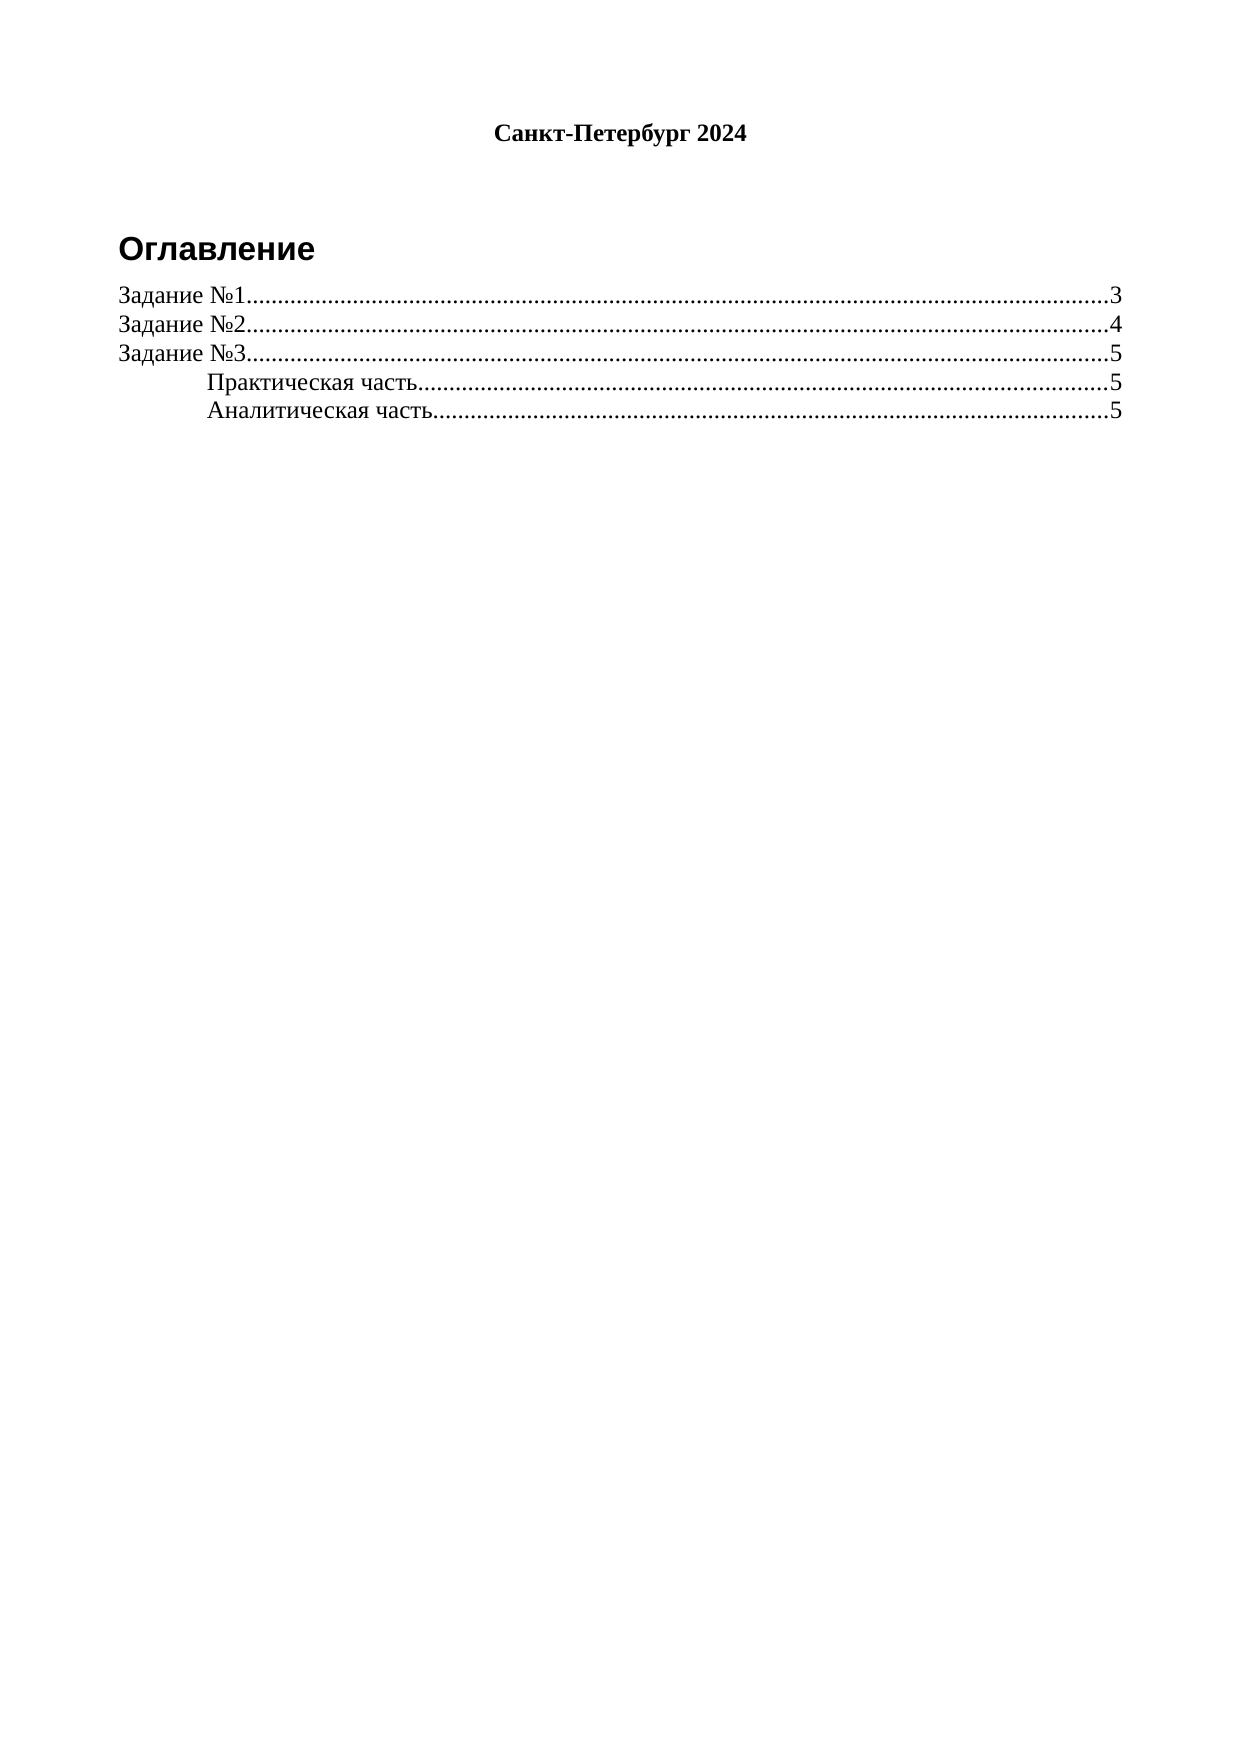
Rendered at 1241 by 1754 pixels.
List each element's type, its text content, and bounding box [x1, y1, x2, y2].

text Практическая часть 5 [207, 367, 1122, 395]
text Задание №2 4 [118, 309, 1122, 338]
text Задание №1 3 [118, 280, 1122, 309]
text Санкт-Петербург 2024 [118, 118, 1122, 147]
text Задание №3 5 [118, 338, 1122, 367]
text Аналитическая часть 5 [207, 395, 1122, 424]
subtitle Оглавление [118, 229, 1122, 268]
